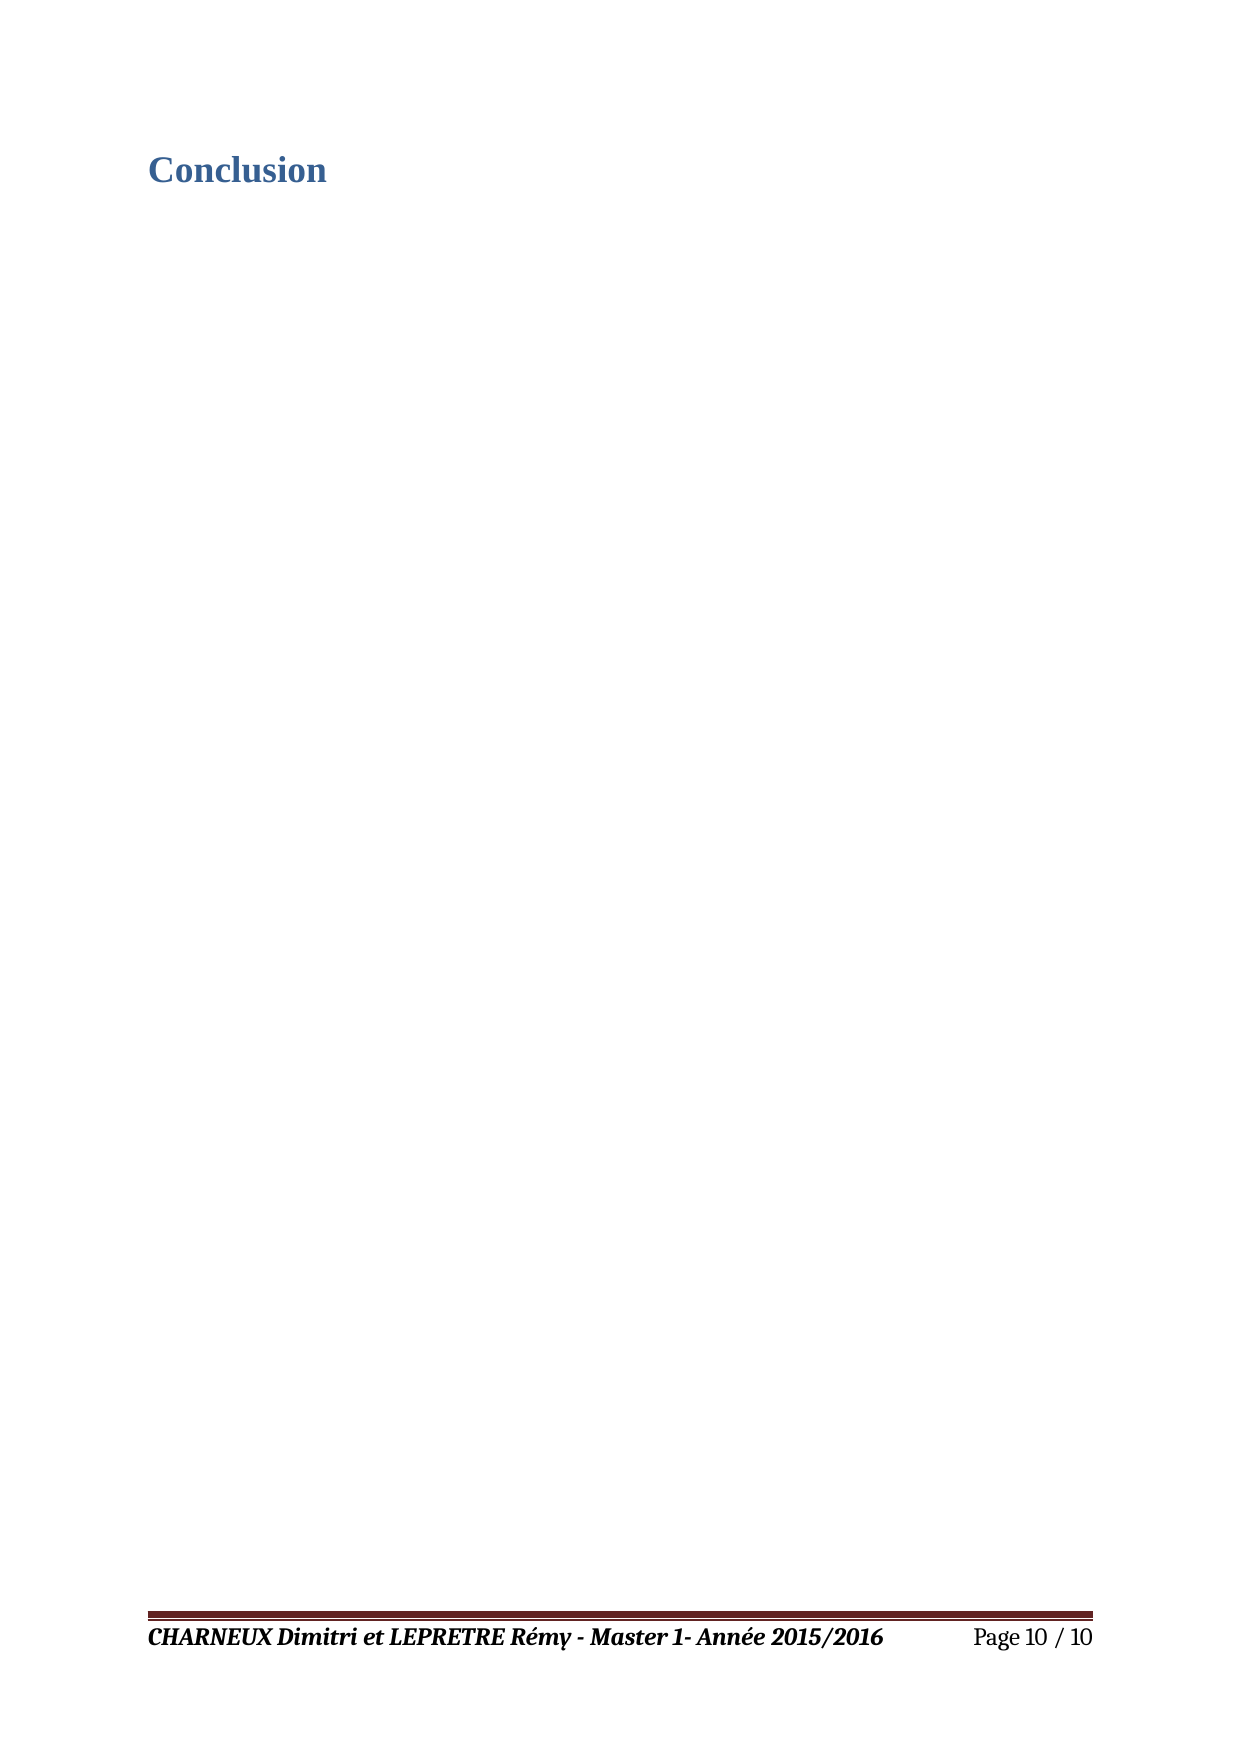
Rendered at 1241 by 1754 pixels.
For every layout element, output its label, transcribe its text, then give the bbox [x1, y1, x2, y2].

subtitle Conclusion [148, 148, 1093, 191]
